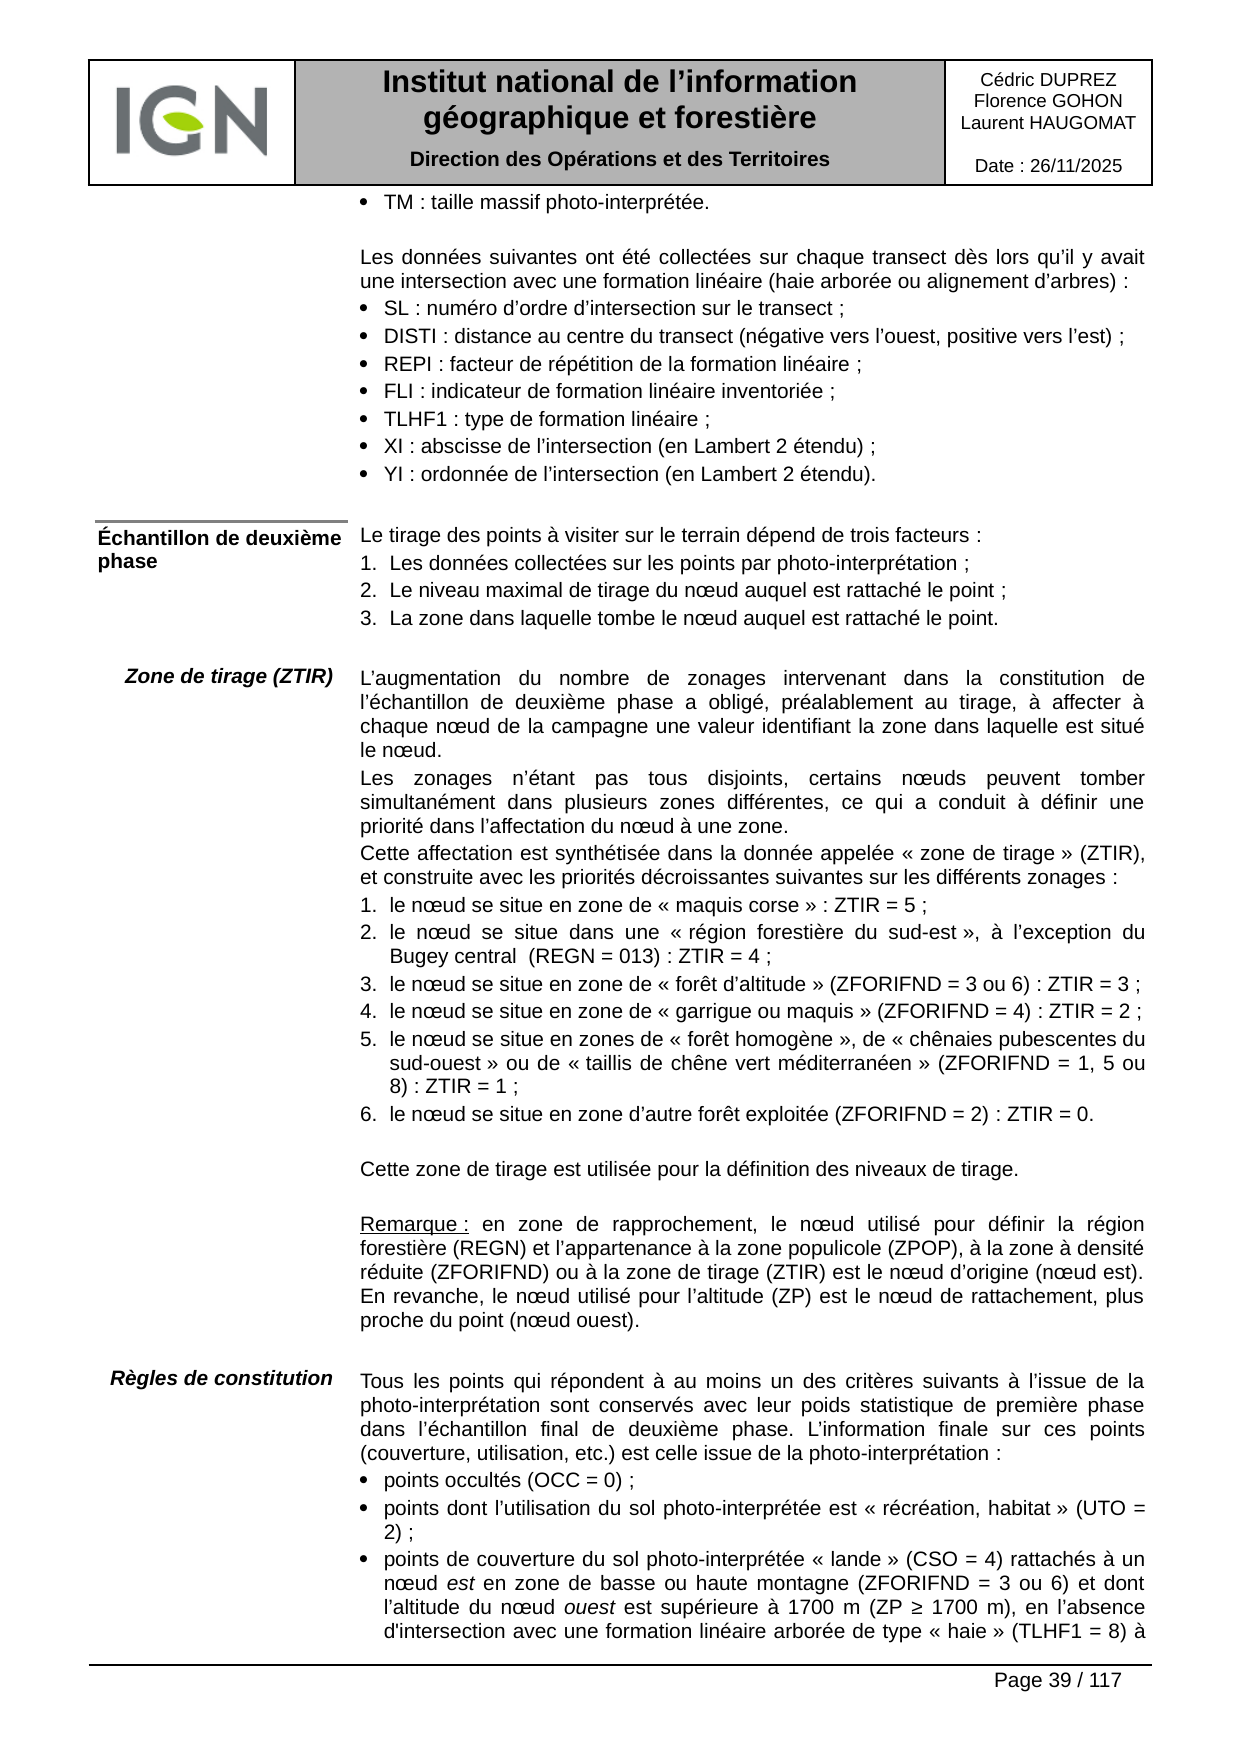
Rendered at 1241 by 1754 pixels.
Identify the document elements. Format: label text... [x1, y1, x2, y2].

picture [91, 62, 293, 180]
table_cell [89, 186, 354, 519]
table_cell L’augmentation du nombre de zonages intervenant dans la constitution de l’échantillon de deuxième phase a obligé, préalablement au tirage, à affecter à chaque nœud de la campagne une valeur identifiant la zone dans laquelle est situé le nœud. Les zonages n’étant pas tous disjoints, certains nœuds peuvent tomber simultanément dans plusieurs zones différentes, ce qui a conduit à définir une priorité dans l’affectation du nœud à une zone. Cette affectation est synthétisée dans la donnée appelée « zone de tirage » (ZTIR), et construite avec les priorités décroissantes suivantes sur les différents zonages : le nœud se situe en zone de « maquis corse » : ZTIR = 5 ; le nœud se situe dans une « région forestière du sud-est », à l’exception du Bugey central (REGN = 013) : ZTIR = 4 ; le nœud se situe en zone de « forêt d’altitude » (ZFORIFND = 3 ou 6) : ZTIR = 3 ; le nœud se situe en zone de « garrigue ou maquis » (ZFORIFND = 4) : ZTIR = 2 ; le nœud se situe en zones de « forêt homogène », de « chênaies pubescentes du sud-ouest » ou de « taillis de chêne vert méditerranéen » (ZFORIFND = 1, 5 ou 8) : ZTIR = 1 ; le nœud se situe en zone d’autre forêt exploitée (ZFORIFND = 2) : ZTIR = 0. Cette zone de tirage est utilisée pour la définition des niveaux de tirage. Remarque : en zone de rapprochement, le nœud utilisé pour définir la région forestière (REGN) et l’appartenance à la zone populicole (ZPOP), à la zone à densité réduite (ZFORIFND) ou à la zone de tirage (ZTIR) est le nœud d’origine (nœud est). En revanche, le nœud utilisé pour l’altitude (ZP) est le nœud de rattachement, plus proche du point (nœud ouest). [354, 663, 1152, 1365]
table_cell Règles de constitution [89, 1365, 354, 1649]
table_cell Tous les points qui répondent à au moins un des critères suivants à l’issue de la photo-interprétation sont conservés avec leur poids statistique de première phase dans l’échantillon final de deuxième phase. L’information finale sur ces points (couverture, utilisation, etc.) est celle issue de la photo-interprétation : points occultés (OCC = 0) ; points dont l’utilisation du sol photo-interprétée est « récréation, habitat » (UTO = 2) ; points de couverture du sol photo-interprétée « lande » (CSO = 4) rattachés à un nœud est en zone de basse ou haute montagne (ZFORIFND = 3 ou 6) et dont l’altitude du nœud ouest est supérieure à 1700 m (ZP ≥ 1700 m), en l’absence d'intersection avec une formation linéaire arborée de type « haie » (TLHF1 = 8) à moins de 25 m ; points de couverture du sol photo-interprétée « autre végétation », « terrain artificialisé, sans végétation », « terrain naturel, sans végétation » ou « eau continentale » (CSO = 6, 7, 8 ou 9), en l’absence d'intersection avec une formation linéaire arborée de type « haie » (TLHF1 = 8) à moins de 25 m. Par ailleurs, un point photo-interprété situé sur Belle-Île a également été recopié en deuxième phase. Une fois cette sélection selon les données photo-interprétées faite, les points éligibles à une visite sur le terrain sont filtrés selon le niveau de tirage maximal du nœud auquel ils sont rattachés, pour définir l’échantillon à visiter sur terrain. Le filtrage se fait par rapport aux zones géographiques dans lesquelles tombe le nœud de rattachement du point (donnée ZTIR). Les critères sont alors les suivants : points dont la couverture est boisée ou bosquet (CSO = 1, 2 ou 3) : nœud en zone d’autre forêt exploitée (ZTIR = 0) : le niveau de tirage est le niveau 2, nœud en zone de maquis corse (ZTIR = 5) : le niveau de tirage est le niveau 4, nœud dans une autre zone géographique hors maquis corse (ZTIR ≠ 0 ou 5) : le niveau de tirage est le niveau 3 ; points dont la couverture est lande (CSO = 4) : nœud en zone d’autre forêt exploitée (ZTIR = 0) : le niveau de tirage est le niveau 3, nœud dans une autre zone géographique (ZTIR ≠ 0) : le niveau de tirage est le niveau 4 ; points dont la couverture est peupleraie (CSO = 5) : le niveau de tirage est le niveau 2 ; points ayant une autre couverture (CSO = 6, 7, 8 ou 9), en présence d’une formation linéaire arborée de type « haie » intersectée à moins de 25 m du point : le niveau de tirage est le niveau 4. Cas des points supplémentaires en zone populicole : les points supplémentaires (POI$ > 1) rattachés à un nœud en zone populicole (ZPOP = 2) sont exclus de l'échantillon de deuxième phase s’ils n’ont pas une couverture photo-interprétée « peupleraie » (CSO = 5). Tous les points retenus pour une visite sur le terrain après application de ce filtre sur le niveau de tirage sont ajoutés à l’échantillon final de deuxième phase. Leur poids statistique est égal à 2 élevé à la puissance (niveau de tirage – 1) et divisé, dans les deux cas suivants, par le nombre de points photo-interprétés (non occultés) rattachés au même nœud : points dont la couverture est boisée, bosquet ou lande ou peupleraie (CSO = 1, 2, 3, 4 ou 5) en zone de montagne (ZFORIFND = 3 ou 6) ; points dont la couverture est peupleraie (CSO = 5) en zone populicole (ZPOP = 2), [354, 1365, 1152, 1649]
table_cell Le tirage des points à visiter sur le terrain dépend de trois facteurs : Les données collectées sur les points par photo-interprétation ; Le niveau maximal de tirage du nœud auquel est rattaché le point ; La zone dans laquelle tombe le nœud auquel est rattaché le point. [354, 519, 1152, 663]
table_cell Échantillon de deuxième phase [89, 519, 354, 663]
table_cell Les données suivantes ont été collectées sur chaque point lors de la photo-interprétation : AUTEURPI : code de l’agent ayant réalisé la photo-interprétation ; DATEPI : date de réalisation de la photo-interprétation ; OCC : indicateur d’occultation du point sur la photo aérienne ; CSO : couverture du sol photo-interprétée ; OBSCSO : observations sur la couverture du sol photo-interprétée ; UTO : utilisation du sol photo-interprétée ; TM : taille massif photo-interprétée. Les données suivantes ont été collectées sur chaque transect dès lors qu’il y avait une intersection avec une formation linéaire (haie arborée ou alignement d’arbres) : SL : numéro d’ordre d’intersection sur le transect ; DISTI : distance au centre du transect (négative vers l’ouest, positive vers l’est) ; REPI : facteur de répétition de la formation linéaire ; FLI : indicateur de formation linéaire inventoriée ; TLHF1 : type de formation linéaire ; XI : abscisse de l’intersection (en Lambert 2 étendu) ; YI : ordonnée de l’intersection (en Lambert 2 étendu). [354, 186, 1152, 519]
table_cell Zone de tirage (ZTIR) [89, 663, 354, 1365]
